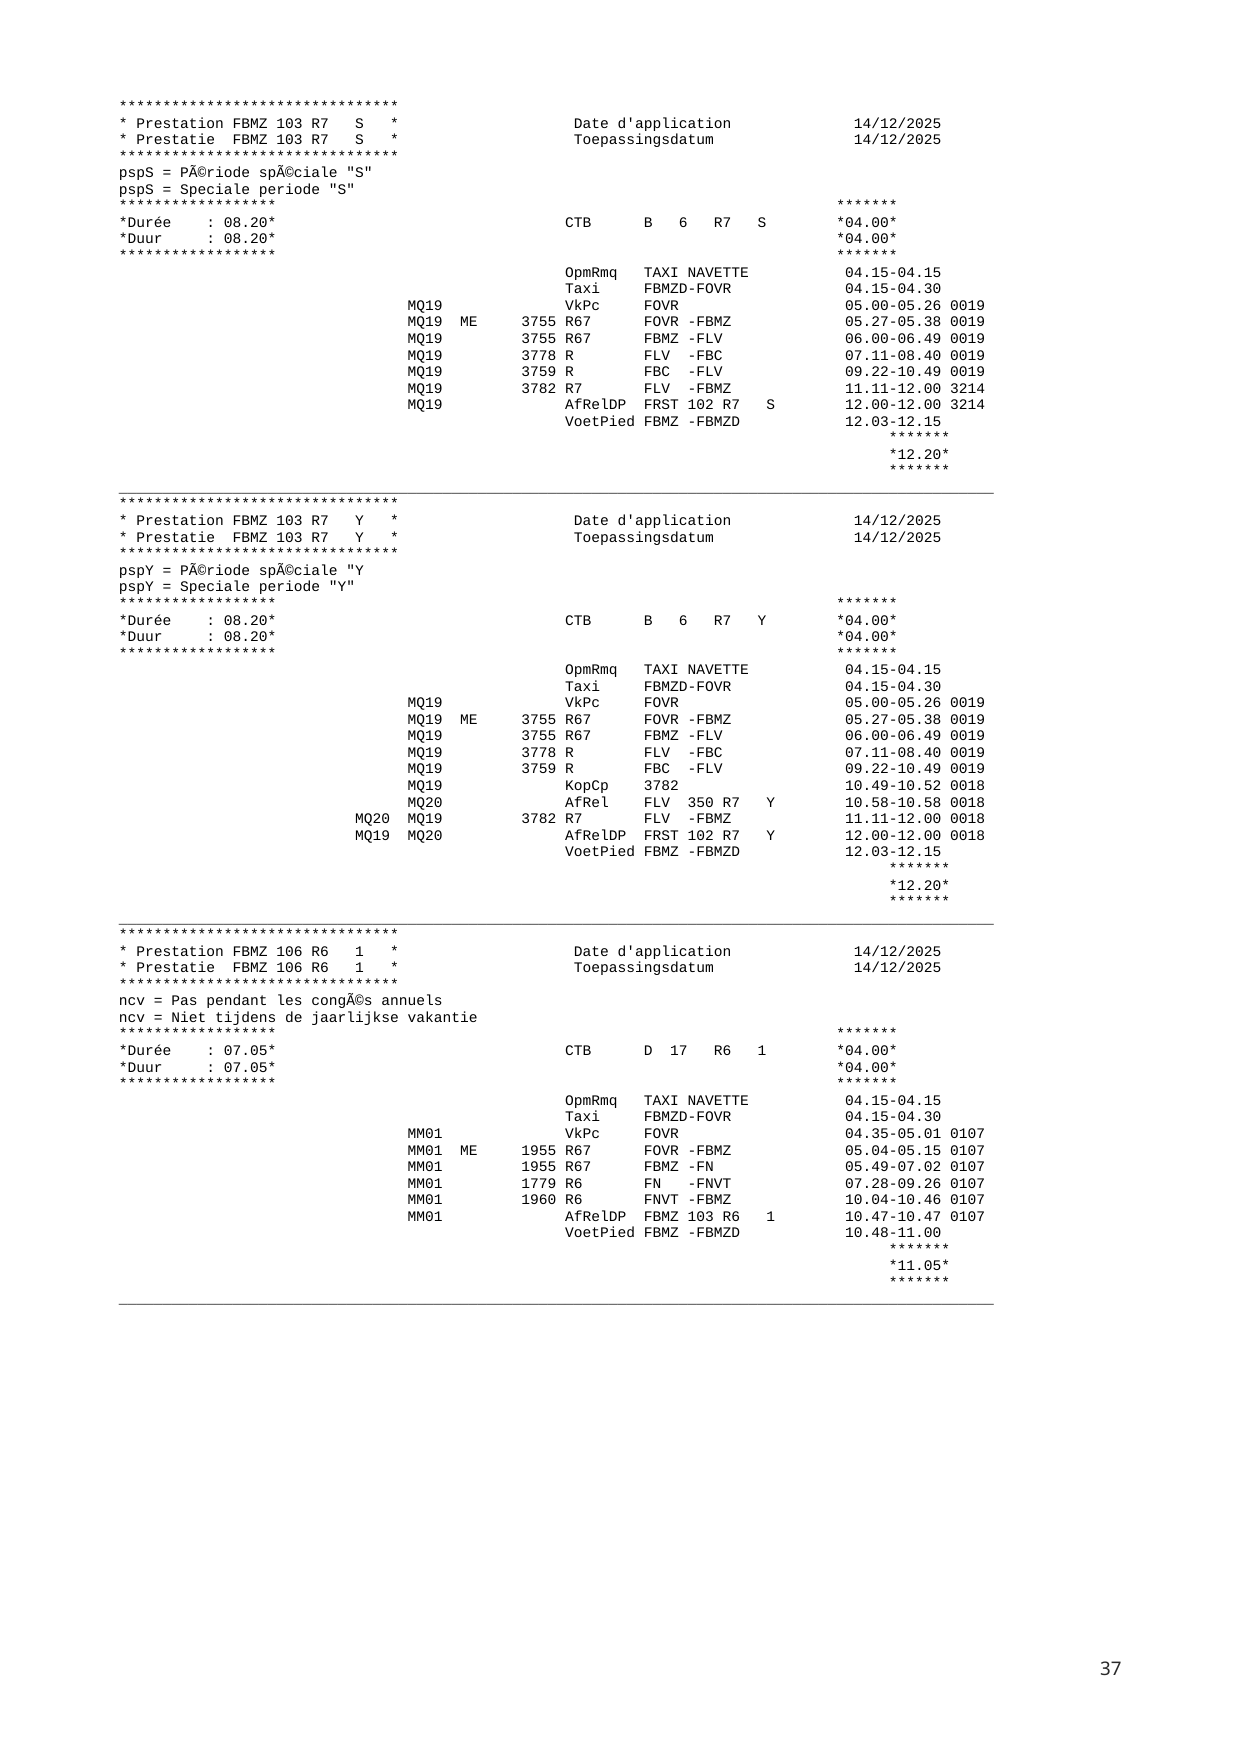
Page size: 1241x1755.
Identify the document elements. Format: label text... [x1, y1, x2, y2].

text ******************************** * Prestation FBMZ 103 R7 Y * Date d'application 14/12/2025 * Prestatie FBMZ 103 R7 Y * Toepassingsdatum 14/12/2025 ******************************** pspY = PÃ©riode spÃ©ciale "Y pspY = Speciale periode "Y" ****************** ******* *Durée : 08.20* CTB B 6 R7 Y *04.00* *Duur : 08.20* *04.00* ****************** ******* OpmRmq TAXI NAVETTE 04.15-04.15 Taxi FBMZD-FOVR 04.15-04.30 MQ19 VkPc FOVR 05.00-05.26 0019 MQ19 ME 3755 R67 FOVR -FBMZ 05.27-05.38 0019 MQ19 3755 R67 FBMZ -FLV 06.00-06.49 0019 MQ19 3778 R FLV -FBC 07.11-08.40 0019 MQ19 3759 R FBC -FLV 09.22-10.49 0019 MQ19 KopCp 3782 10.49-10.52 0018 MQ20 AfRel FLV 350 R7 Y 10.58-10.58 0018 MQ20 MQ19 3782 R7 FLV -FBMZ 11.11-12.00 0018 MQ19 MQ20 AfRelDP FRST 102 R7 Y 12.00-12.00 0018 VoetPied FBMZ -FBMZD 12.03-12.15 ******* *12.20* ******* ____________________________________________________________________________________________________ [119, 497, 1122, 927]
text ******************************** * Prestation FBMZ 106 R6 1 * Date d'application 14/12/2025 * Prestatie FBMZ 106 R6 1 * Toepassingsdatum 14/12/2025 ******************************** ncv = Pas pendant les congÃ©s annuels ncv = Niet tijdens de jaarlijkse vakantie ****************** ******* *Durée : 07.05* CTB D 17 R6 1 *04.00* *Duur : 07.05* *04.00* ****************** ******* OpmRmq TAXI NAVETTE 04.15-04.15 Taxi FBMZD-FOVR 04.15-04.30 MM01 VkPc FOVR 04.35-05.01 0107 MM01 ME 1955 R67 FOVR -FBMZ 05.04-05.15 0107 MM01 1955 R67 FBMZ -FN 05.49-07.02 0107 MM01 1779 R6 FN -FNVT 07.28-09.26 0107 MM01 1960 R6 FNVT -FBMZ 10.04-10.46 0107 MM01 AfRelDP FBMZ 103 R6 1 10.47-10.47 0107 VoetPied FBMZ -FBMZD 10.48-11.00 ******* *11.05* ******* ____________________________________________________________________________________________________ [119, 927, 1122, 1308]
text ******************************** * Prestation FBMZ 103 R7 S * Date d'application 14/12/2025 * Prestatie FBMZ 103 R7 S * Toepassingsdatum 14/12/2025 ******************************** pspS = PÃ©riode spÃ©ciale "S" pspS = Speciale periode "S" ****************** ******* *Durée : 08.20* CTB B 6 R7 S *04.00* *Duur : 08.20* *04.00* ****************** ******* OpmRmq TAXI NAVETTE 04.15-04.15 Taxi FBMZD-FOVR 04.15-04.30 MQ19 VkPc FOVR 05.00-05.26 0019 MQ19 ME 3755 R67 FOVR -FBMZ 05.27-05.38 0019 MQ19 3755 R67 FBMZ -FLV 06.00-06.49 0019 MQ19 3778 R FLV -FBC 07.11-08.40 0019 MQ19 3759 R FBC -FLV 09.22-10.49 0019 MQ19 3782 R7 FLV -FBMZ 11.11-12.00 3214 MQ19 AfRelDP FRST 102 R7 S 12.00-12.00 3214 VoetPied FBMZ -FBMZD 12.03-12.15 ******* *12.20* ******* ____________________________________________________________________________________________________ [119, 99, 1122, 497]
